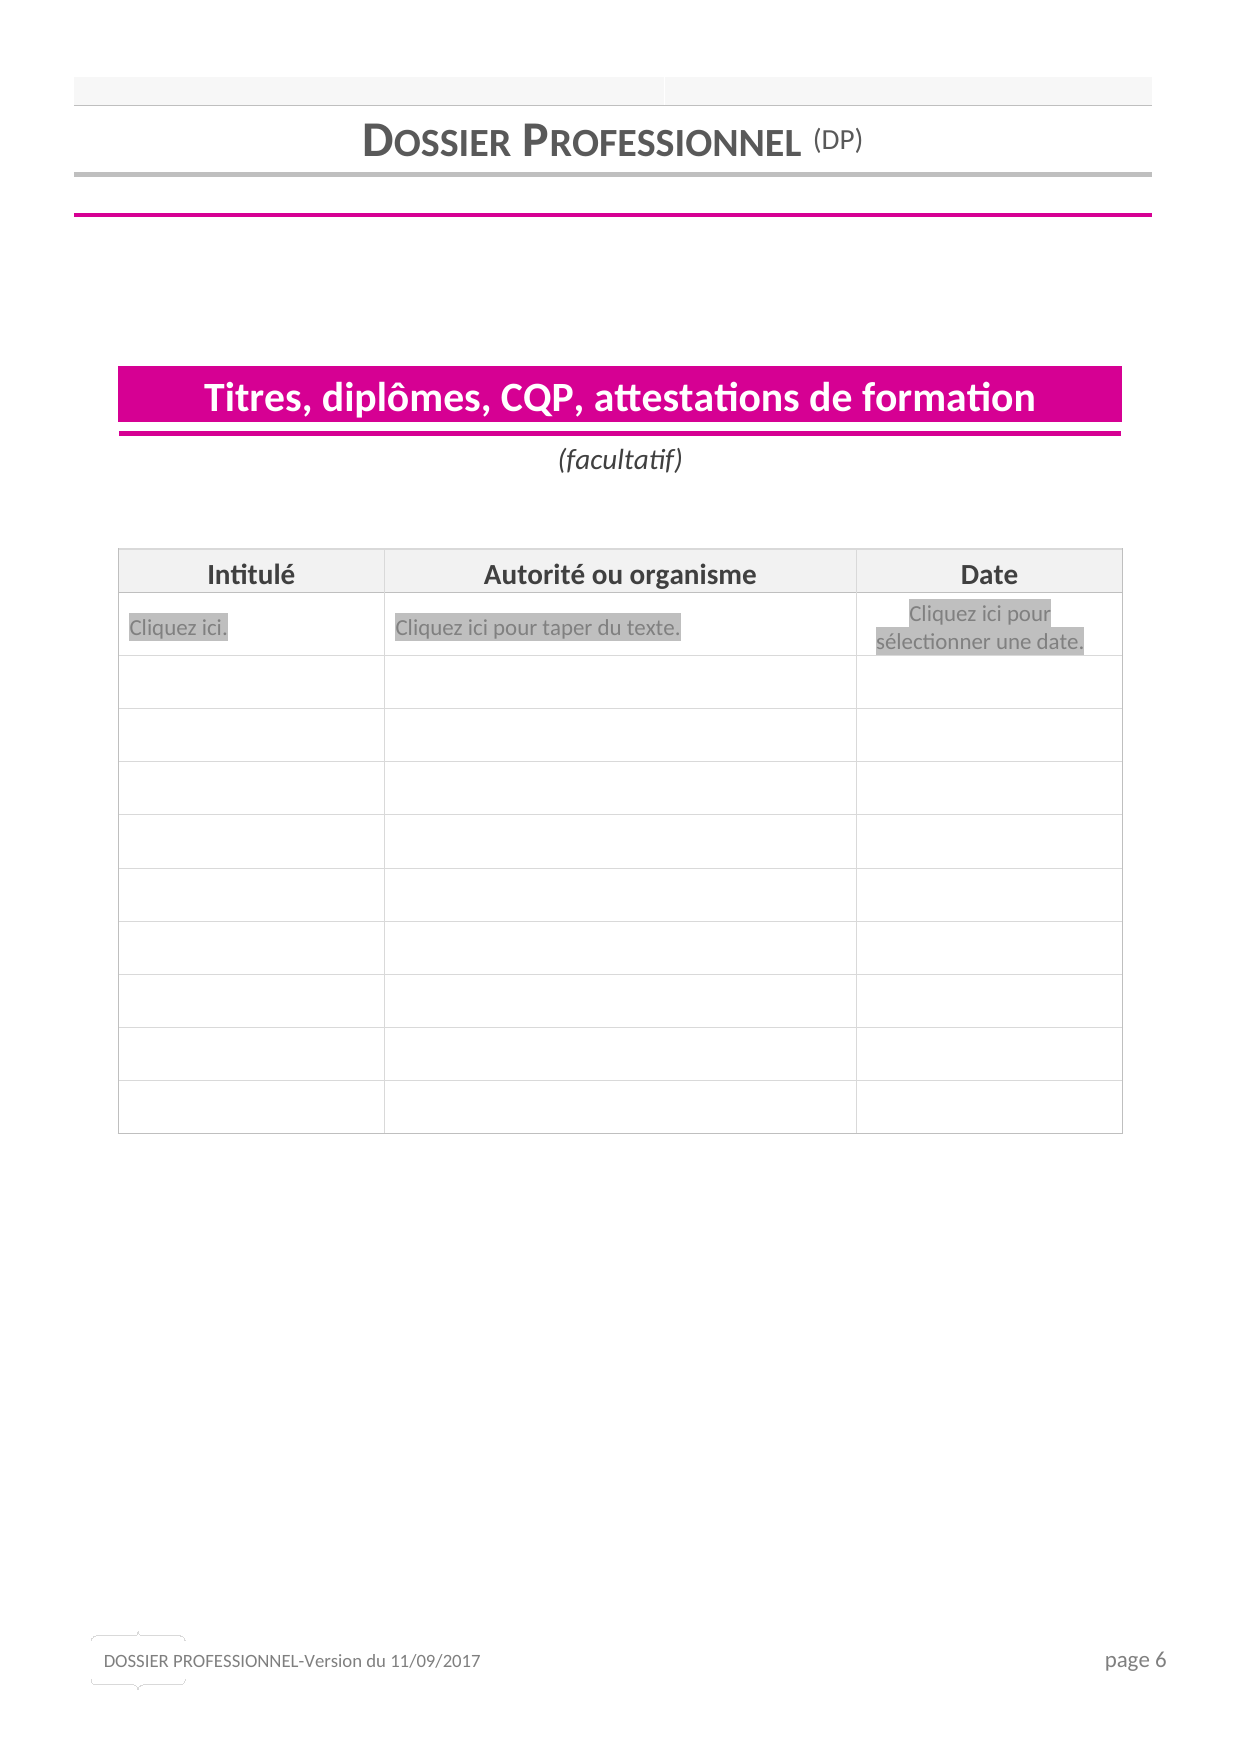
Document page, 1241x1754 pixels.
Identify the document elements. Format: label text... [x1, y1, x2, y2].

table_cell [119, 1028, 384, 1080]
table_cell [857, 922, 1122, 974]
table_cell [857, 1028, 1122, 1080]
table_cell [385, 922, 856, 974]
table_cell [857, 762, 1122, 814]
table_cell [385, 709, 856, 761]
table_cell [857, 709, 1122, 761]
table_cell [119, 1081, 384, 1133]
table_cell Date [857, 550, 1122, 592]
table_cell [385, 1028, 856, 1080]
table_cell [119, 709, 384, 761]
table_cell [857, 815, 1122, 867]
table_cell [385, 762, 856, 814]
table_cell [119, 975, 384, 1027]
table_cell [857, 869, 1122, 921]
table_cell [119, 656, 384, 708]
table_cell [118, 422, 1122, 431]
table_cell [385, 656, 856, 708]
table_header Titres, diplômes, CQP, attestations de formation [118, 366, 1122, 422]
table_cell Cliquez ici pour sélectionner une date. [857, 593, 1122, 655]
table_cell (facultatif) [118, 431, 1122, 548]
table_cell Intitulé [119, 550, 384, 592]
table_cell Cliquez ici. [119, 593, 384, 655]
table_cell Autorité ou organisme [385, 550, 856, 592]
table_cell [119, 762, 384, 814]
table_cell [857, 656, 1122, 708]
table_cell [385, 869, 856, 921]
table_cell [119, 869, 384, 921]
table_cell [385, 815, 856, 867]
table_cell [385, 1081, 856, 1133]
table_cell [119, 922, 384, 974]
table_cell Cliquez ici pour taper du texte. [385, 593, 856, 655]
table_cell [119, 815, 384, 867]
table_cell [857, 975, 1122, 1027]
table_cell [857, 1081, 1122, 1133]
table_cell [385, 975, 856, 1027]
